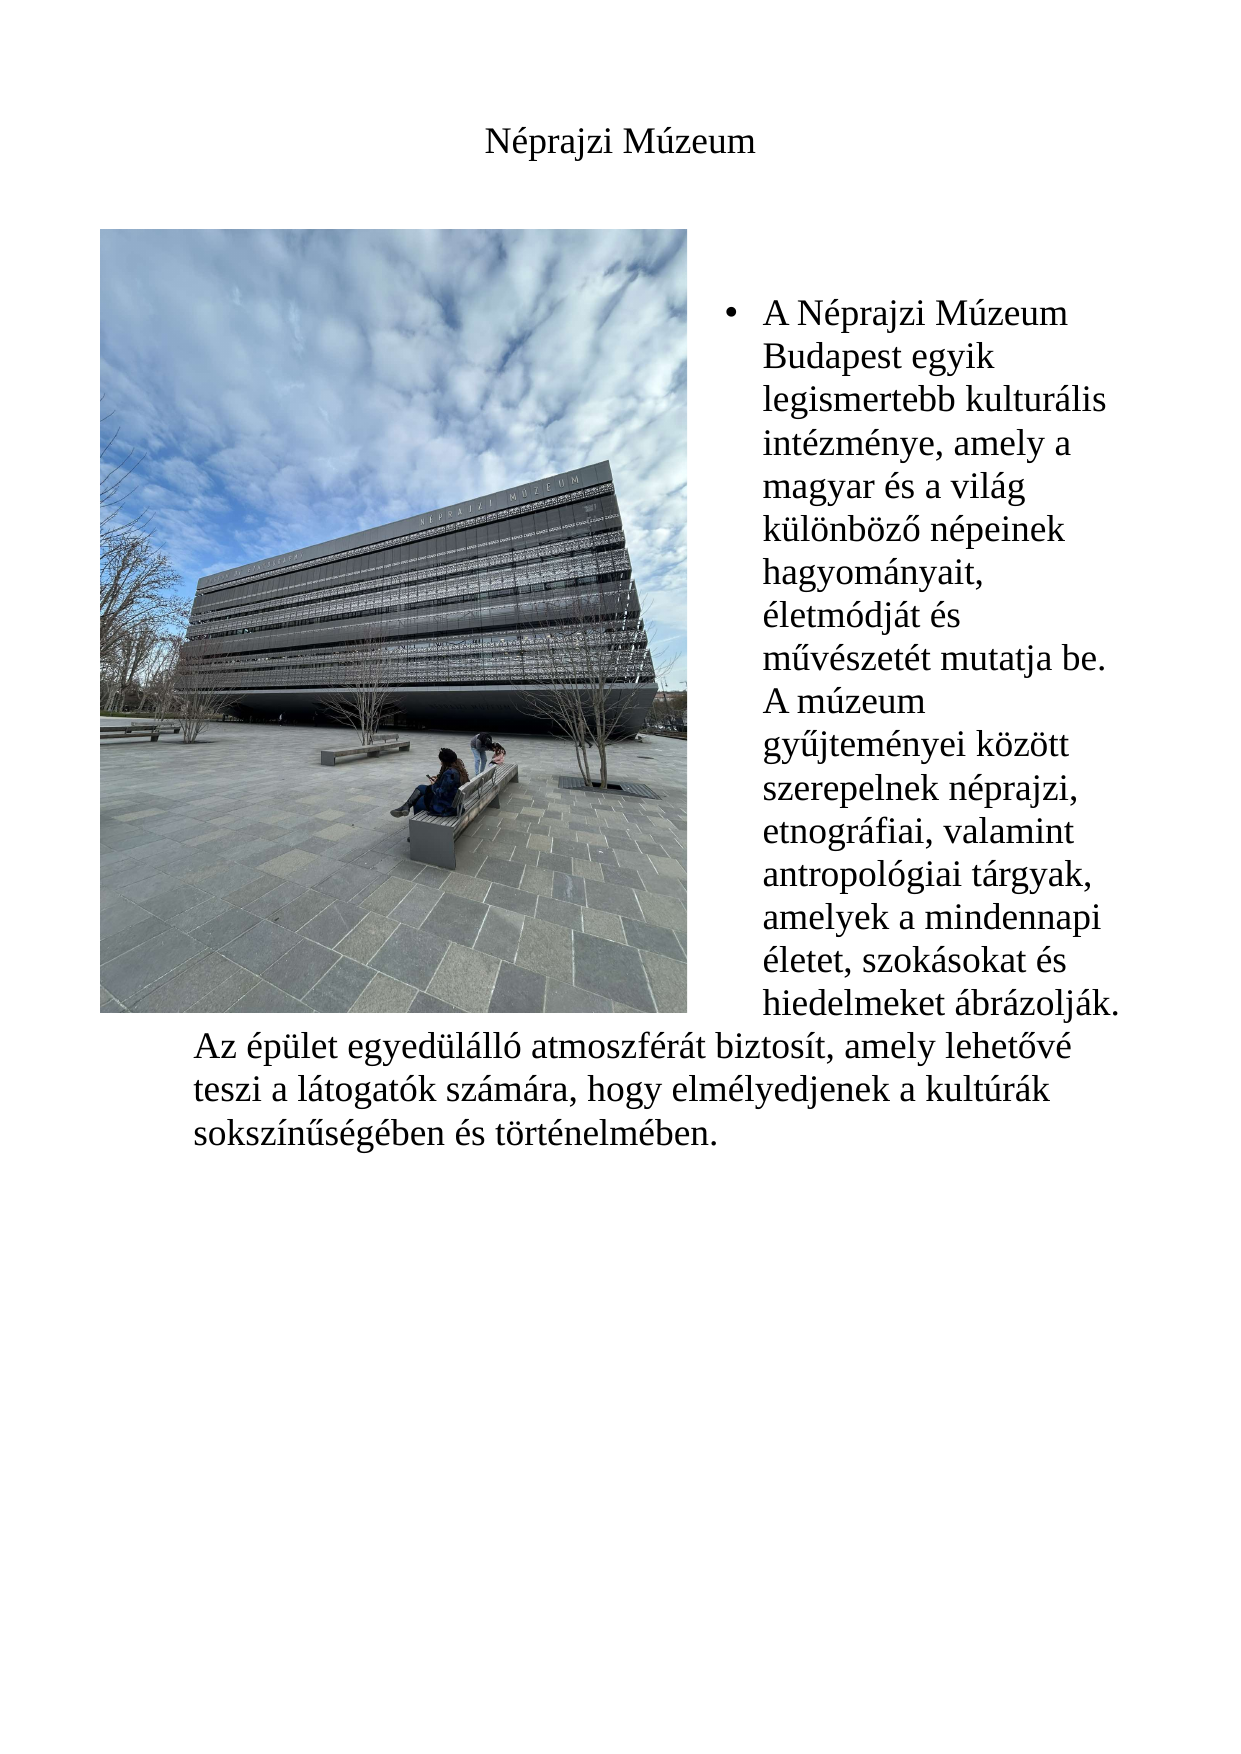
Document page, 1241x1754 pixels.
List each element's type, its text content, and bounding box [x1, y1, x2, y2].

picture [100, 229, 688, 1013]
list A Néprajzi Múzeum Budapest egyik legismertebb kulturális intézménye, amely a magyar és a világ különböző népeinek hagyományait, életmódját és művészetét mutatja be. A múzeum gyűjteményei között szerepelnek néprajzi, etnográfiai, valamint antropológiai tárgyak, amelyek a mindennapi életet, szokásokat és hiedelmeket ábrázolják. Az épület egyedülálló atmoszférát biztosít, amely lehetővé teszi a látogatók számára, hogy elmélyedjenek a kultúrák sokszínűségében és történelmében. [156, 291, 1122, 1153]
text Néprajzi Múzeum [118, 118, 1122, 161]
